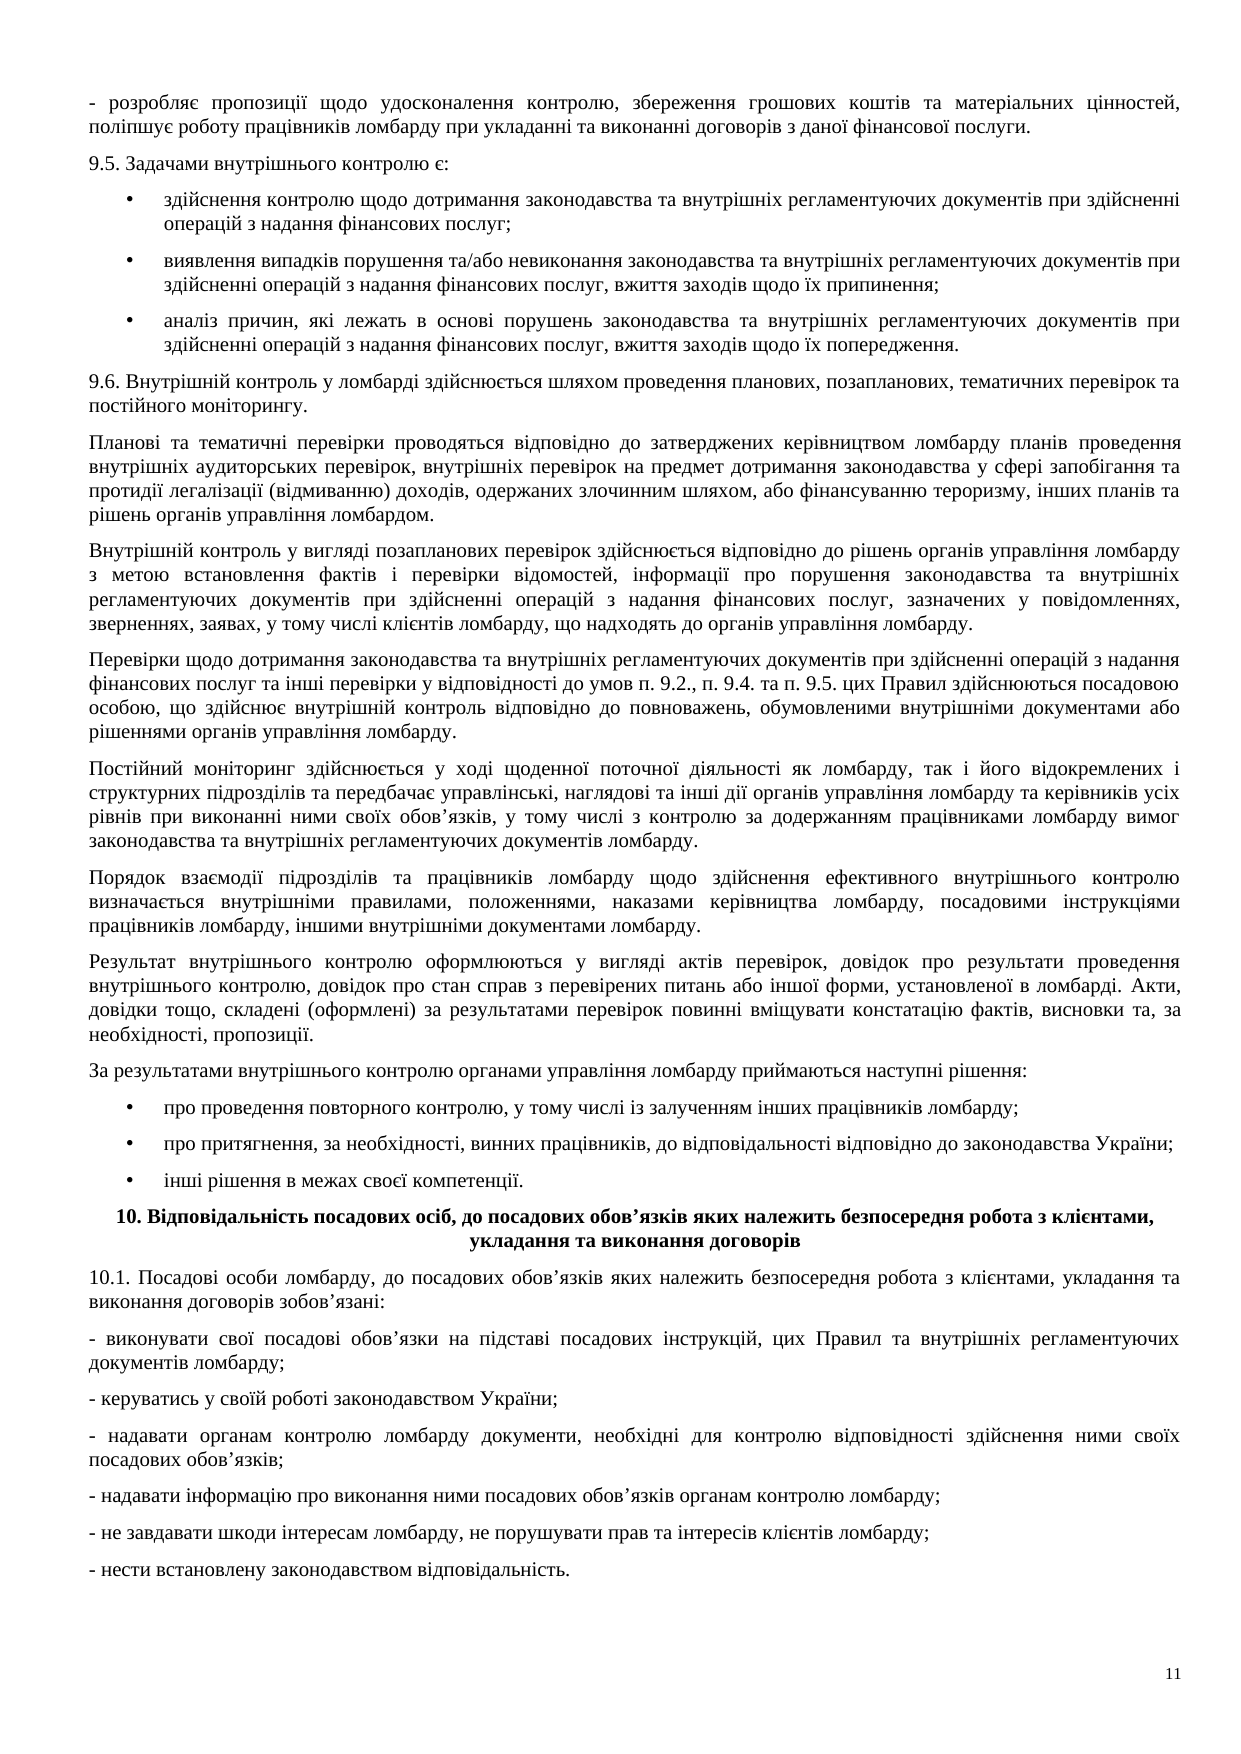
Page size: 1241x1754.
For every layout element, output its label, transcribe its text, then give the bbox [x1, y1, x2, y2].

list - не завдавати шкоди інтересам ломбарду, не порушувати прав та інтересів клієнтів ломбарду; [89, 1520, 1181, 1544]
list - нести встановлену законодавством відповідальність. [89, 1556, 1181, 1581]
list - керуватись у своїй роботі законодавством України; [89, 1386, 1181, 1410]
list інші рішення в межах своєї компетенції. [126, 1168, 1181, 1192]
list Внутрішній контроль у вигляді позапланових перевірок здійснюється відповідно до рішень органів управління ломбарду з метою встановлення фактів і перевірки відомостей, інформації про порушення законодавства та внутрішніх регламентуючих документів при здійсненні операцій з надання фінансових послуг, зазначених у повідомленнях, зверненнях, заявах, у тому числі клієнтів ломбарду, що надходять до органів управління ломбарду. [89, 538, 1181, 634]
list 10.1. Посадові особи ломбарду, до посадових обов’язків яких належить безпосередня робота з клієнтами, укладання та виконання договорів зобов’язані: [89, 1265, 1181, 1313]
list про притягнення, за необхідності, винних працівників, до відповідальності відповідно до законодавства України; [126, 1131, 1181, 1155]
list про проведення повторного контролю, у тому числі із залученням інших працівників ломбарду; [126, 1094, 1181, 1119]
list За результатами внутрішнього контролю органами управління ломбарду приймаються наступні рішення: [89, 1058, 1181, 1082]
list Постійний моніторинг здійснюється у ході щоденної поточної діяльності як ломбарду, так і його відокремлених і структурних підрозділів та передбачає управлінські, наглядові та інші дії органів управління ломбарду та керівників усіх рівнів при виконанні ними своїх обов’язків, у тому числі з контролю за додержанням працівниками ломбарду вимог законодавства та внутрішніх регламентуючих документів ломбарду. [89, 756, 1181, 852]
list 9.6. Внутрішній контроль у ломбарді здійснюється шляхом проведення планових, позапланових, тематичних перевірок та постійного моніторингу. [89, 369, 1181, 417]
list виявлення випадків порушення та/або невиконання законодавства та внутрішніх регламентуючих документів при здійсненні операцій з надання фінансових послуг, вжиття заходів щодо їх припинення; [126, 248, 1181, 296]
list Порядок взаємодії підрозділів та працівників ломбарду щодо здійснення ефективного внутрішнього контролю визначається внутрішніми правилами, положеннями, наказами керівництва ломбарду, посадовими інструкціями працівників ломбарду, іншими внутрішніми документами ломбарду. [89, 864, 1181, 937]
list Планові та тематичні перевірки проводяться відповідно до затверджених керівництвом ломбарду планів проведення внутрішніх аудиторських перевірок, внутрішніх перевірок на предмет дотримання законодавства у сфері запобігання та протидії легалізації (відмиванню) доходів, одержаних злочинним шляхом, або фінансуванню тероризму, інших планів та рішень органів управління ломбардом. [89, 429, 1181, 526]
list 10. Відповідальність посадових осіб, до посадових обов’язків яких належить безпосередня робота з клієнтами, укладання та виконання договорів [89, 1204, 1181, 1252]
list - надавати органам контролю ломбарду документи, необхідні для контролю відповідності здійснення ними своїх посадових обов’язків; [89, 1423, 1181, 1471]
list Результат внутрішнього контролю оформлюються у вигляді актів перевірок, довідок про результати проведення внутрішнього контролю, довідок про стан справ з перевірених питань або іншої форми, установленої в ломбарді. Акти, довідки тощо, складені (оформлені) за результатами перевірок повинні вміщувати констатацію фактів, висновки та, за необхідності, пропозиції. [89, 949, 1181, 1046]
list здійснення контролю щодо дотримання законодавства та внутрішніх регламентуючих документів при здійсненні операцій з надання фінансових послуг; [126, 187, 1181, 235]
list - розробляє пропозиції щодо удосконалення контролю, збереження грошових коштів та матеріальних цінностей, поліпшує роботу працівників ломбарду при укладанні та виконанні договорів з даної фінансової послуги. [89, 90, 1181, 138]
list - виконувати свої посадові обов’язки на підставі посадових інструкцій, цих Правил та внутрішніх регламентуючих документів ломбарду; [89, 1326, 1181, 1374]
list аналіз причин, які лежать в основі порушень законодавства та внутрішніх регламентуючих документів при здійсненні операцій з надання фінансових послуг, вжиття заходів щодо їх попередження. [126, 308, 1181, 356]
list 9.5. Задачами внутрішнього контролю є: [89, 151, 1181, 174]
list - надавати інформацію про виконання ними посадових обов’язків органам контролю ломбарду; [89, 1483, 1181, 1507]
list Перевірки щодо дотримання законодавства та внутрішніх регламентуючих документів при здійсненні операцій з надання фінансових послуг та інші перевірки у відповідності до умов п. 9.2., п. 9.4. та п. 9.5. цих Правил здійснюються посадовою особою, що здійснює внутрішній контроль відповідно до повноважень, обумовленими внутрішніми документами або рішеннями органів управління ломбарду. [89, 647, 1181, 743]
